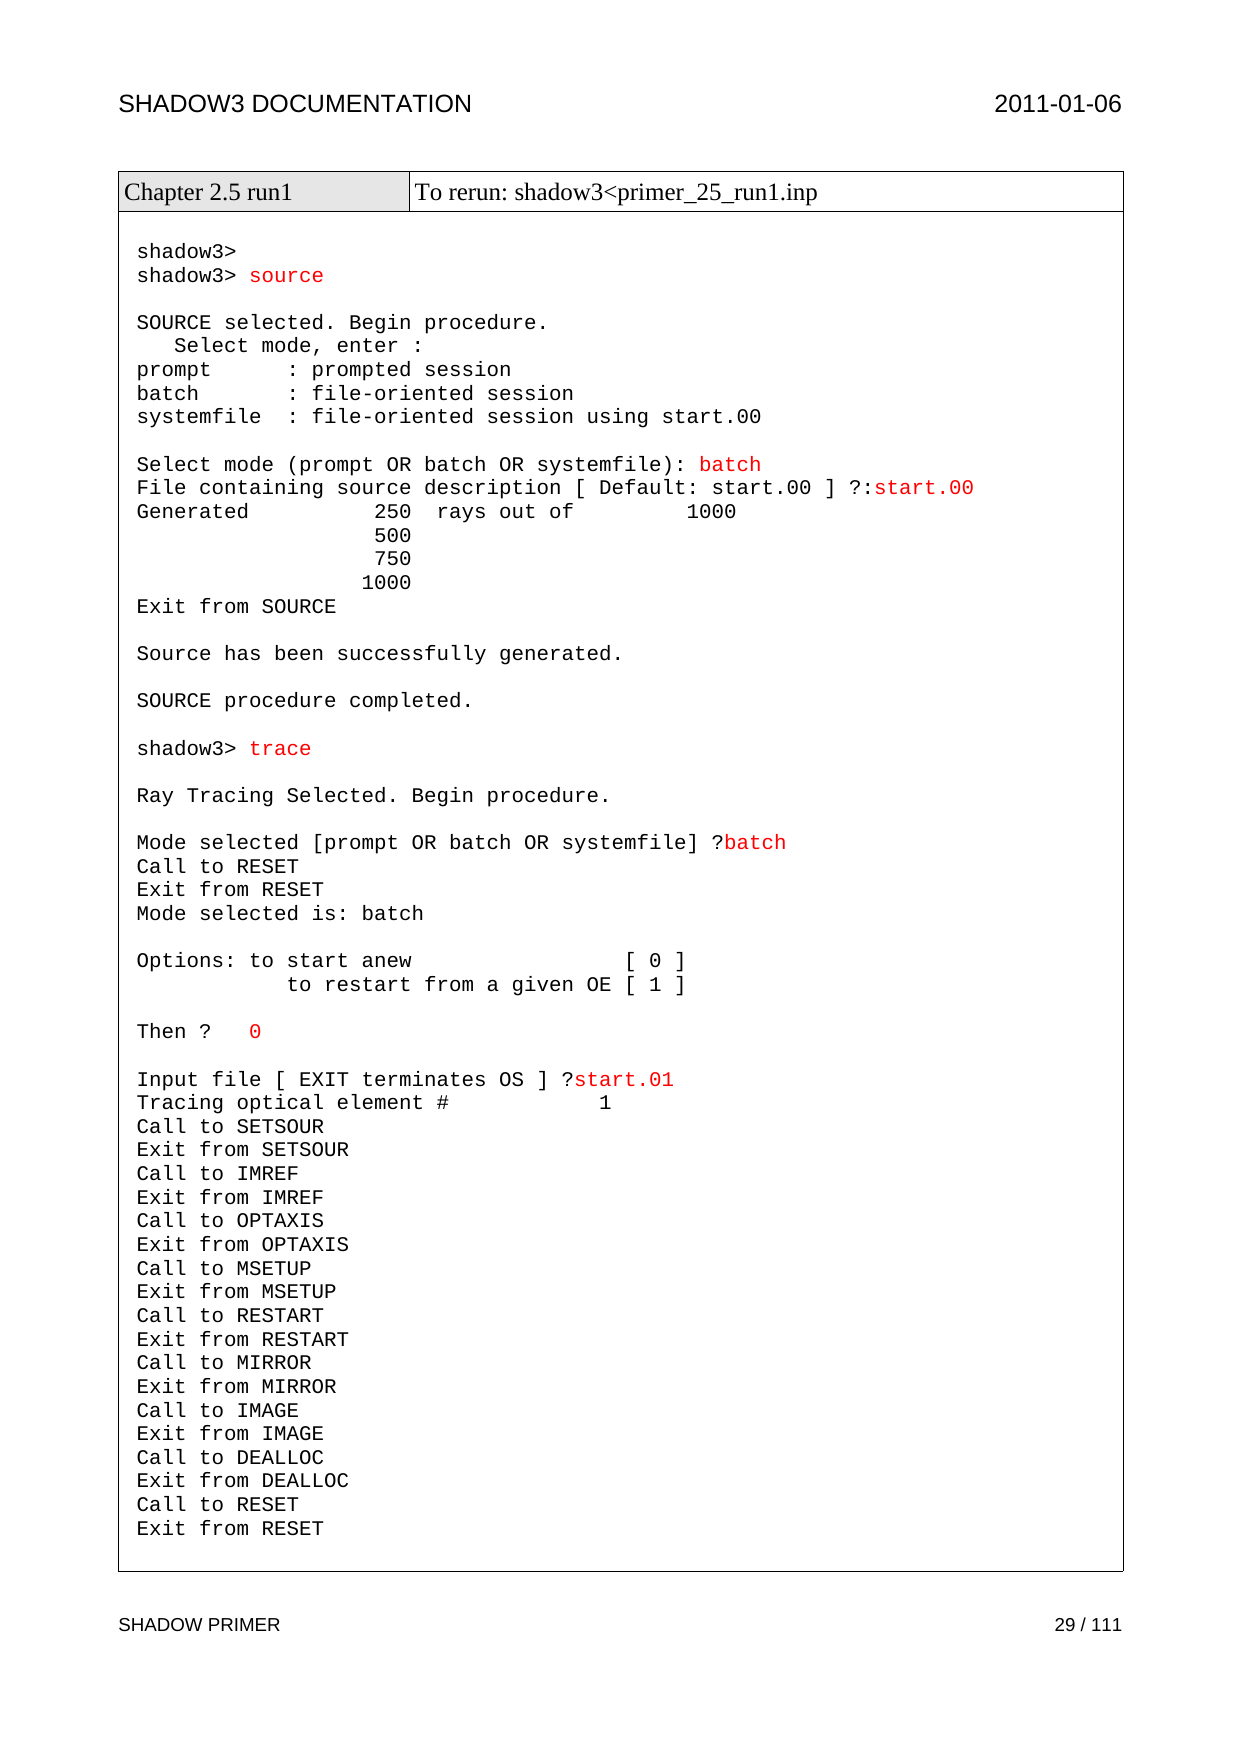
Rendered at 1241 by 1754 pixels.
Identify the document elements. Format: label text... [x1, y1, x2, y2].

table_header To rerun: shadow3<primer_25_run1.inp [410, 172, 1123, 211]
table_cell shadow3> shadow3> source SOURCE selected. Begin procedure. Select mode, enter : prompt : prompted session batch : file-oriented session systemfile : file-oriented session using start.00 Select mode (prompt OR batch OR systemfile): batch File containing source description [ Default: start.00 ] ?:start.00 Generated 250 rays out of 1000 500 750 1000 Exit from SOURCE Source has been successfully generated. SOURCE procedure completed. shadow3> trace Ray Tracing Selected. Begin procedure. Mode selected [prompt OR batch OR systemfile] ?batch Call to RESET Exit from RESET Mode selected is: batch Options: to start anew [ 0 ] to restart from a given OE [ 1 ] Then ? 0 Input file [ EXIT terminates OS ] ?start.01 Tracing optical element # 1 Call to SETSOUR Exit from SETSOUR Call to IMREF Exit from IMREF Call to OPTAXIS Exit from OPTAXIS Call to MSETUP Exit from MSETUP Call to RESTART Exit from RESTART Call to MIRROR Exit from MIRROR Call to IMAGE Exit from IMAGE Call to DEALLOC Exit from DEALLOC Call to RESET Exit from RESET [119, 212, 1123, 1571]
table_header Chapter 2.5 run1 [119, 172, 409, 211]
